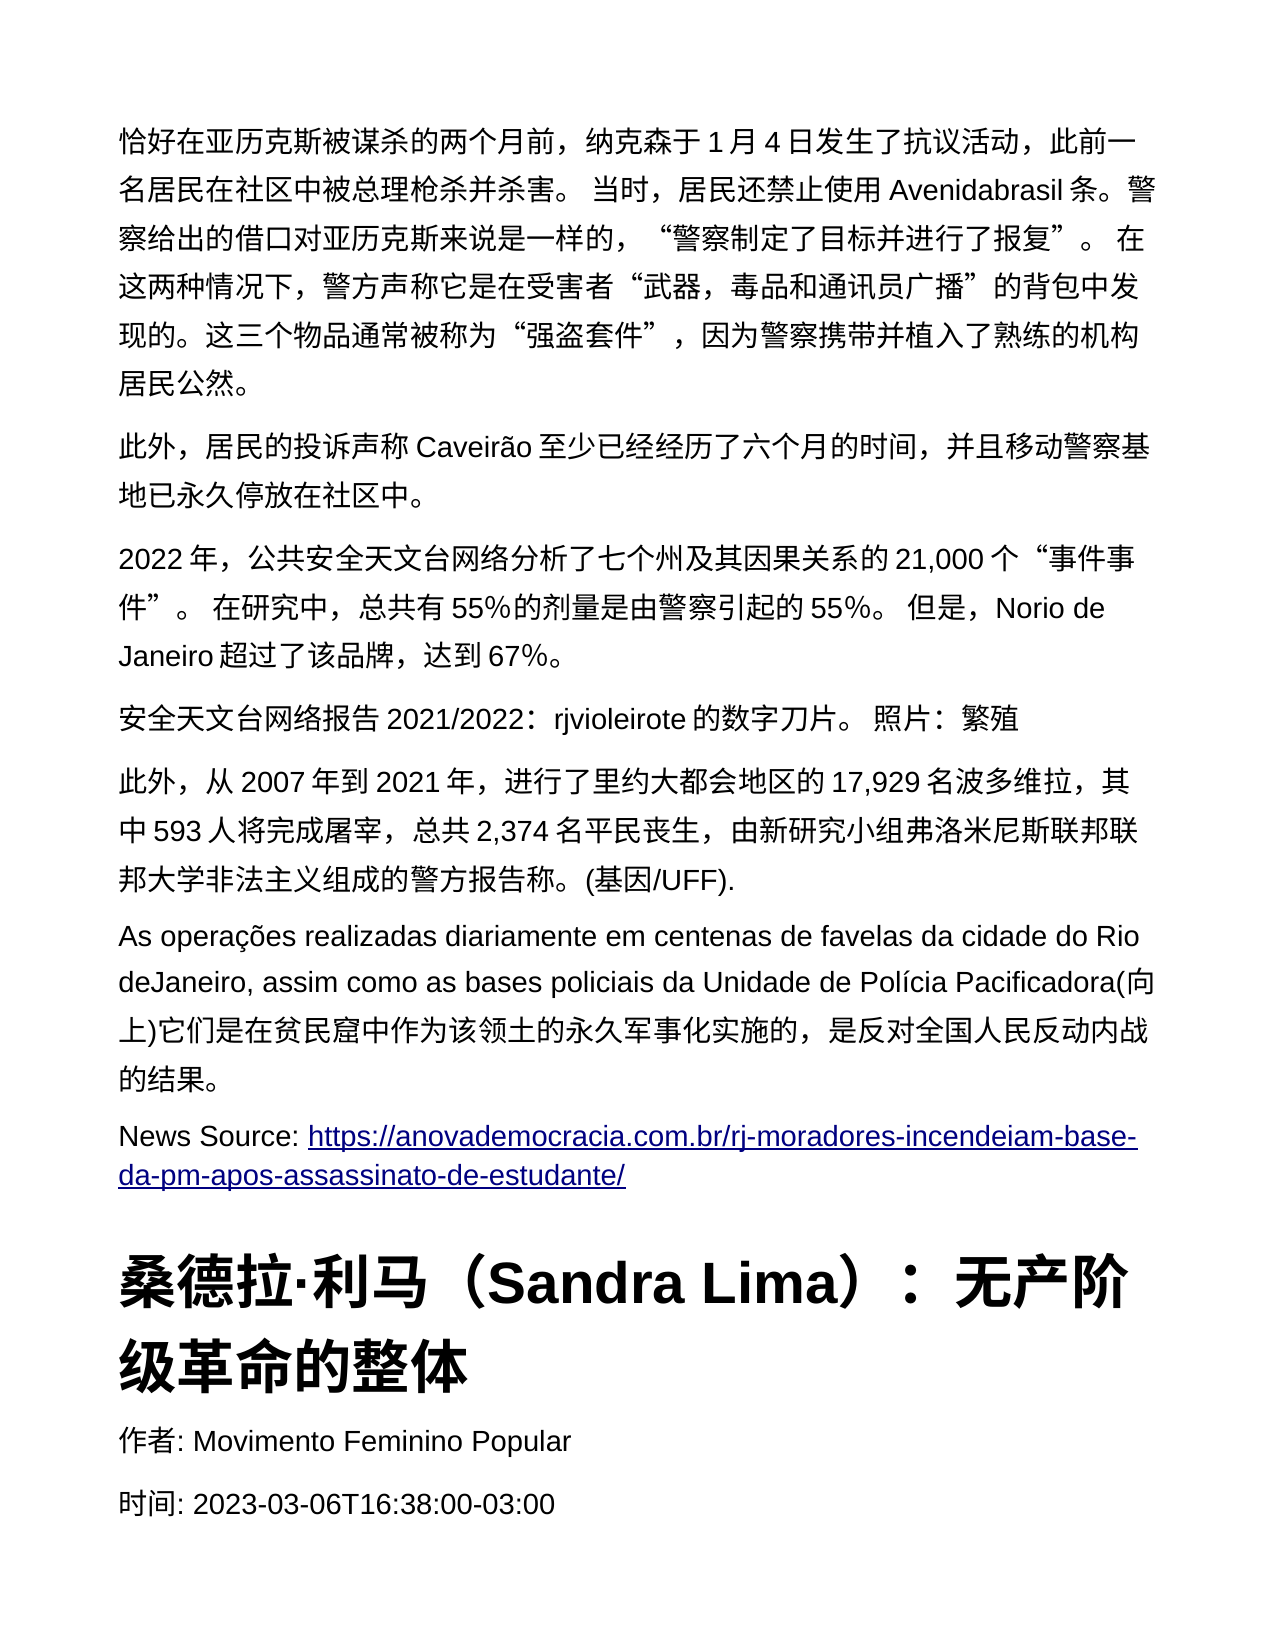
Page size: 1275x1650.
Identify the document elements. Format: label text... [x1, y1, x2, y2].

text 恰好在亚历克斯被谋杀的两个月前，纳克森于1月4日发生了抗议活动，此前一名居民在社区中被总理枪杀并杀害。 当时，居民还禁止使用Avenidabrasil条。警察给出的借口对亚历克斯来说是一样的，“警察制定了目标并进行了报复”。 在这两种情况下，警方声称它是在受害者“武器，毒品和通讯员广播”的背包中发现的。这三个物品通常被称为“强盗套件”，因为警察携带并植入了熟练的机构居民公然。 [118, 118, 1157, 403]
text 2022年，公共安全天文台网络分析了七个州及其因果关系的21,000个“事件事件”。 在研究中，总共有55％的剂量是由警察引起的55％。 但是，Norio de Janeiro超过了该品牌，达到67％。 [118, 536, 1157, 675]
text News Source: https://anovademocracia.com.br/rj-moradores-incendeiam-base-da-pm-apos-assassinato-de-estudante/ [118, 1119, 1157, 1191]
text 时间: 2023-03-06T16:38:00-03:00 [118, 1480, 1157, 1523]
text As operações realizadas diariamente em centenas de favelas da cidade do Rio deJaneiro, assim como as bases policiais da Unidade de Polícia Pacificadora(向上)它们是在贫民窟中作为该领土的永久军事化实施的，是反对全国人民反动内战的结果。 [118, 919, 1157, 1098]
text 此外，从2007年到2021年，进行了里约大都会地区的17,929名波多维拉，其中593人将完成屠宰，总共2,374名平民丧生，由新研究小组弗洛米尼斯联邦联邦大学非法主义组成​​的警方报告称。(基因/UFF). [118, 759, 1157, 898]
text 此外，居民的投诉声称Caveirão至少已经经历了六个月的时间，并且移动警察基地已永久停放在社区中。 [118, 424, 1157, 515]
text 作者: Movimento Feminino Popular [118, 1417, 1157, 1459]
subtitle 桑德拉·利马（Sandra Lima）：无产阶级革命的整体 [118, 1236, 1157, 1405]
text 安全天文台网络报告2021/2022：rjvioleirote的数字刀片。 照片：繁殖 [118, 696, 1157, 738]
